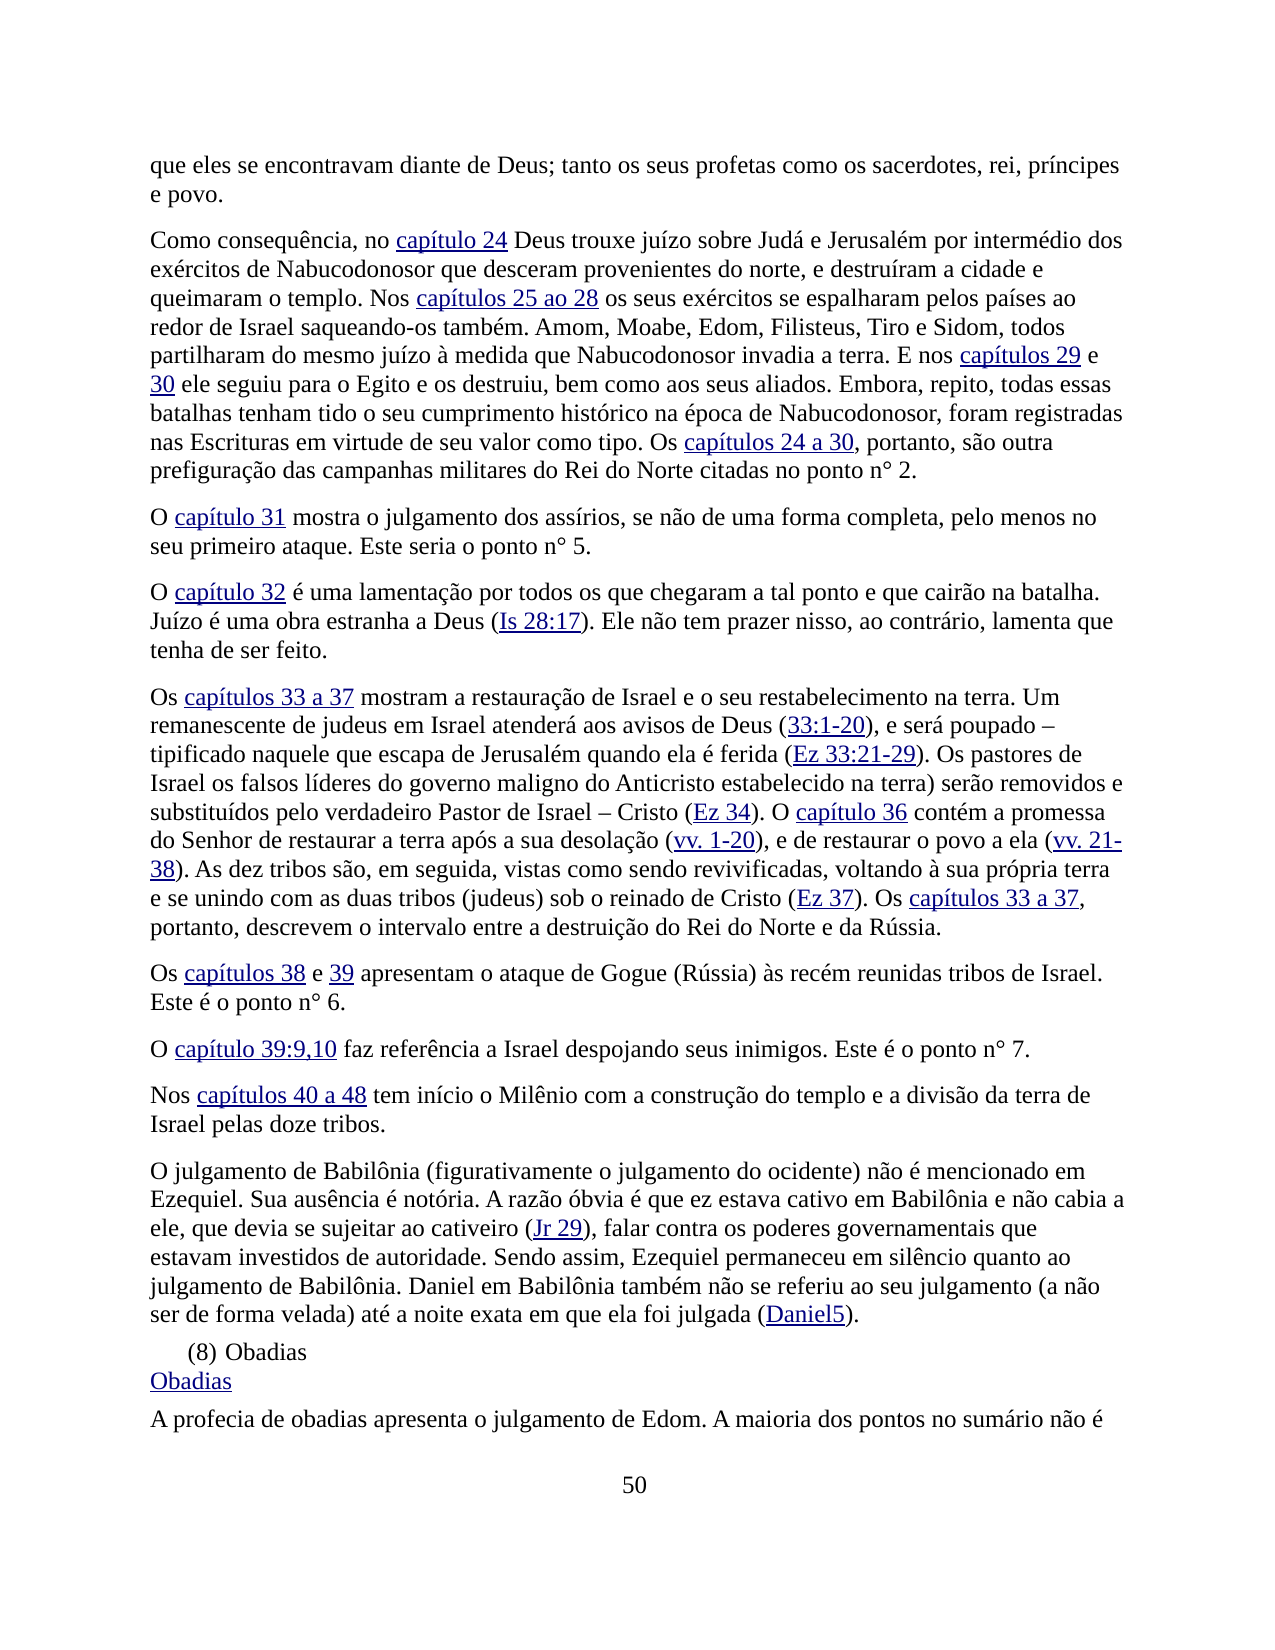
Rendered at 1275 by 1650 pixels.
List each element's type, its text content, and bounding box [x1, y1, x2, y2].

text que eles se encontravam diante de Deus; tanto os seus profetas como os sacerdotes, rei, príncipes e povo. [150, 150, 1125, 207]
text O capítulo 32 é uma lamentação por todos os que chegaram a tal ponto e que cairão na batalha. Juízo é uma obra estranha a Deus (Is 28:17). Ele não tem prazer nisso, ao contrário, lamenta que tenha de ser feito. [150, 577, 1125, 664]
text O julgamento de Babilônia (figurativamente o julgamento do ocidente) não é mencionado em Ezequiel. Sua ausência é notória. A razão óbvia é que ez estava cativo em Babilônia e não cabia a ele, que devia se sujeitar ao cativeiro (Jr 29), falar contra os poderes governamentais que estavam investidos de autoridade. Sendo assim, Ezequiel permaneceu em silêncio quanto ao julgamento de Babilônia. Daniel em Babilônia também não se referiu ao seu julgamento (a não ser de forma velada) até a noite exata em que ela foi julgada (Daniel5). [150, 1156, 1125, 1328]
text O capítulo 39:9,10 faz referência a Israel despojando seus inimigos. Este é o ponto n° 7. [150, 1034, 1125, 1062]
text Como consequência, no capítulo 24 Deus trouxe juízo sobre Judá e Jerusalém por intermédio dos exércitos de Nabucodonosor que desceram provenientes do norte, e destruíram a cidade e queimaram o templo. Nos capítulos 25 ao 28 os seus exércitos se espalharam pelos países ao redor de Israel saqueando-os também. Amom, Moabe, Edom, Filisteus, Tiro e Sidom, todos partilharam do mesmo juízo à medida que Nabucodonosor invadia a terra. E nos capítulos 29 e 30 ele seguiu para o Egito e os destruiu, bem como aos seus aliados. Embora, repito, todas essas batalhas tenham tido o seu cumprimento histórico na época de Nabucodonosor, foram registradas nas Escrituras em virtude de seu valor como tipo. Os capítulos 24 a 30, portanto, são outra prefiguração das campanhas militares do Rei do Norte citadas no ponto n° 2. [150, 225, 1125, 484]
text Os capítulos 38 e 39 apresentam o ataque de Gogue (Rússia) às recém reunidas tribos de Israel. Este é o ponto n° 6. [150, 958, 1125, 1016]
text O capítulo 31 mostra o julgamento dos assírios, se não de uma forma completa, pelo menos no seu primeiro ataque. Este seria o ponto n° 5. [150, 502, 1125, 559]
text Nos capítulos 40 a 48 tem início o Milênio com a construção do templo e a divisão da terra de Israel pelas doze tribos. [150, 1080, 1125, 1138]
text Obadias [150, 1366, 1125, 1395]
list Obadias [187, 1337, 1125, 1366]
text Os capítulos 33 a 37 mostram a restauração de Israel e o seu restabelecimento na terra. Um remanescente de judeus em Israel atenderá aos avisos de Deus (33:1-20), e será poupado – tipificado naquele que escapa de Jerusalém quando ela é ferida (Ez 33:21-29). Os pastores de Israel os falsos líderes do governo maligno do Anticristo estabelecido na terra) serão removidos e substituídos pelo verdadeiro Pastor de Israel – Cristo (Ez 34). O capítulo 36 contém a promessa do Senhor de restaurar a terra após a sua desolação (vv. 1-20), e de restaurar o povo a ela (vv. 21-38). As dez tribos são, em seguida, vistas como sendo revivificadas, voltando à sua própria terra e se unindo com as duas tribos (judeus) sob o reinado de Cristo (Ez 37). Os capítulos 33 a 37, portanto, descrevem o intervalo entre a destruição do Rei do Norte e da Rússia. [150, 682, 1125, 940]
text A profecia de obadias apresenta o julgamento de Edom. A maioria dos pontos no sumário não é [150, 1404, 1125, 1432]
